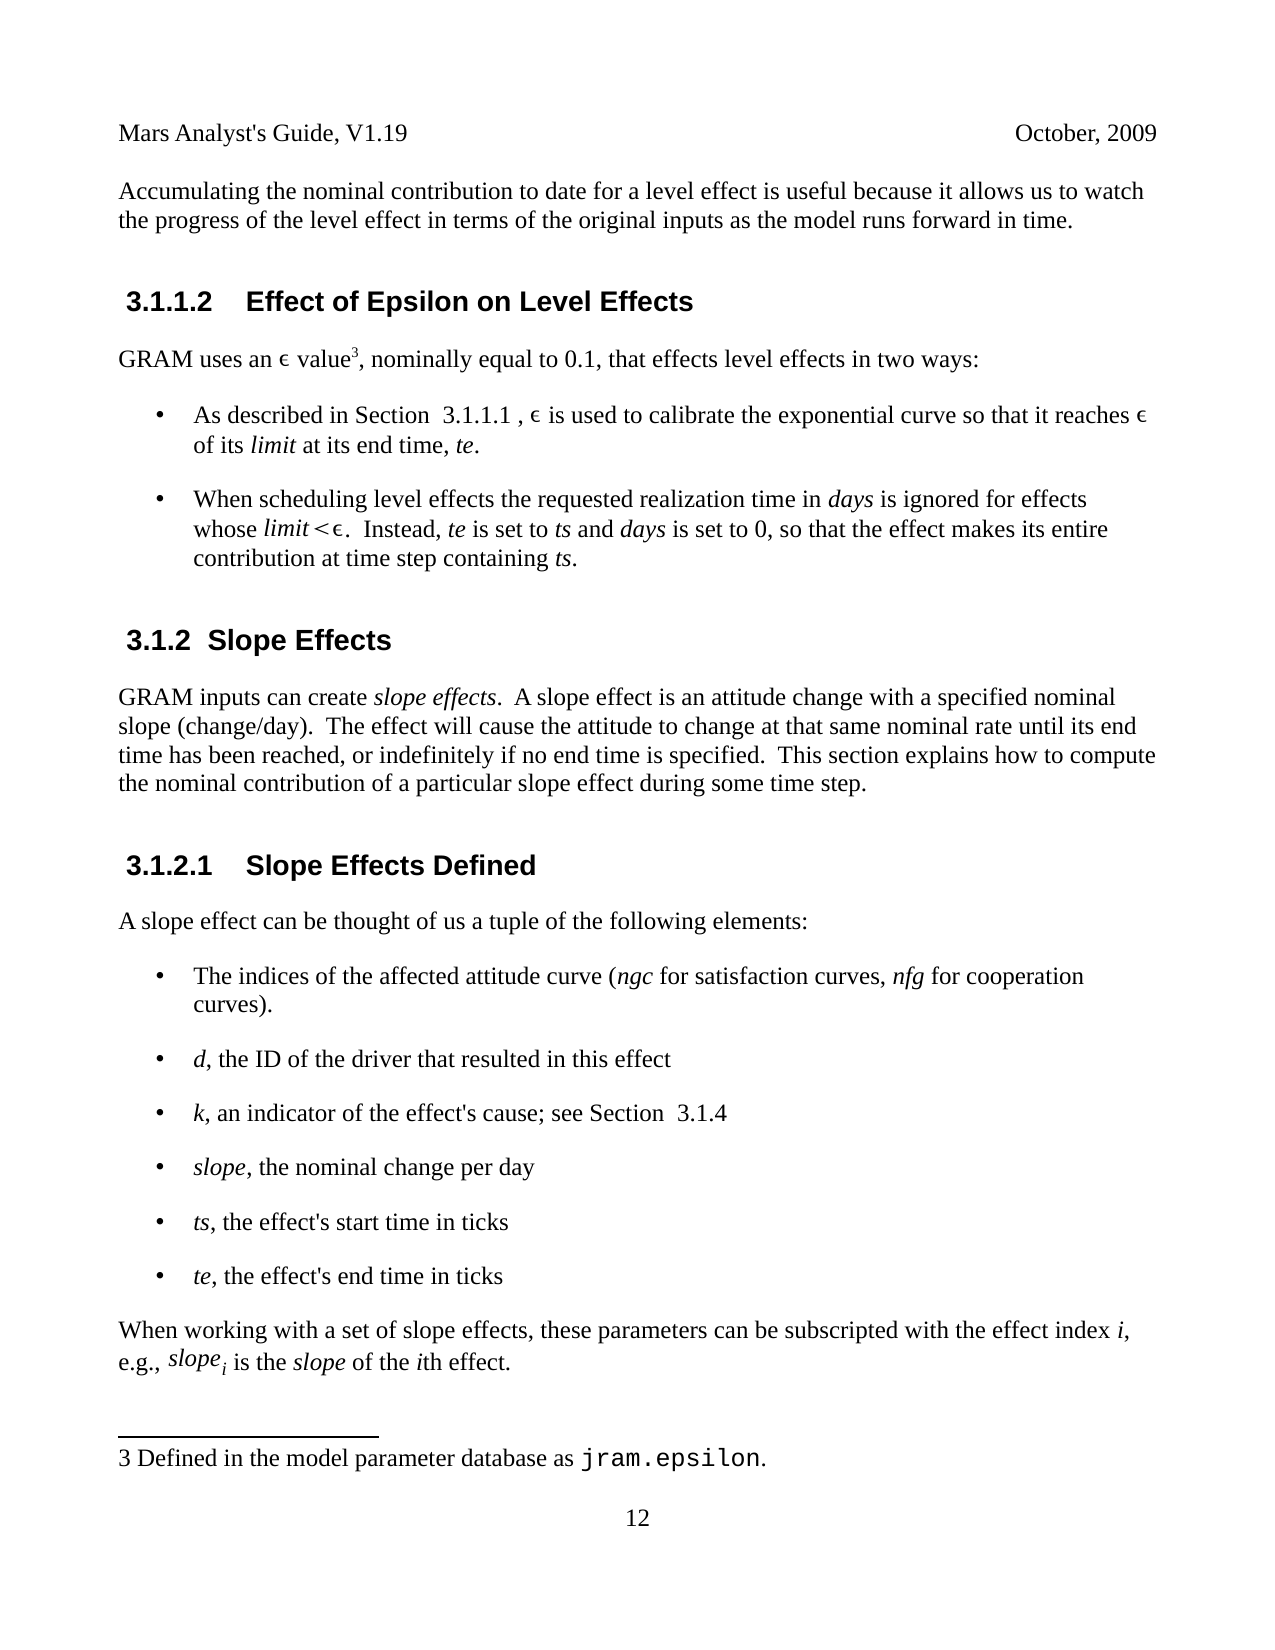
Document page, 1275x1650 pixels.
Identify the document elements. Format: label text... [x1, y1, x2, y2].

list te, the effect's end time in ticks [156, 1261, 1157, 1289]
text GRAM uses an value, nominally equal to 0.1, that effects level effects in two ways: [118, 343, 1157, 374]
list As described in Section 3.1.1.1 , is used to calibrate the exponential curve so that it reaches of its limit at its end time, te. [156, 399, 1157, 458]
subtitle Effect of Epsilon on Level Effects [118, 285, 1157, 317]
text Defined in the model parameter database as jram.epsilon. [118, 1443, 1157, 1474]
list d, the ID of the driver that resulted in this effect [156, 1044, 1157, 1072]
text When working with a set of slope effects, these parameters can be subscripted with the effect index i, e.g., is the slope of the ith effect. [118, 1315, 1157, 1379]
subtitle Slope Effects [118, 623, 1157, 657]
text A slope effect can be thought of us a tuple of the following elements: [118, 906, 1157, 935]
text GRAM inputs can create slope effects. A slope effect is an attitude change with a specified nominal slope (change/day). The effect will cause the attitude to change at that same nominal rate until its end time has been reached, or indefinitely if no end time is specified. This section explains how to compute the nominal contribution of a particular slope effect during some time step. [118, 682, 1157, 797]
list When scheduling level effects the requested realization time in days is ignored for effects whose . Instead, te is set to ts and days is set to 0, so that the effect makes its entire contribution at time step containing ts. [156, 484, 1157, 572]
subtitle Slope Effects Defined [118, 848, 1157, 881]
list ts, the effect's start time in ticks [156, 1207, 1157, 1235]
text Accumulating the nominal contribution to date for a level effect is useful because it allows us to watch the progress of the level effect in terms of the original inputs as the model runs forward in time. [118, 176, 1157, 234]
list The indices of the affected attitude curve (ngc for satisfaction curves, nfg for cooperation curves). [156, 961, 1157, 1018]
list slope, the nominal change per day [156, 1152, 1157, 1181]
list k, an indicator of the effect's cause; see Section 3.1.4 [156, 1098, 1157, 1127]
